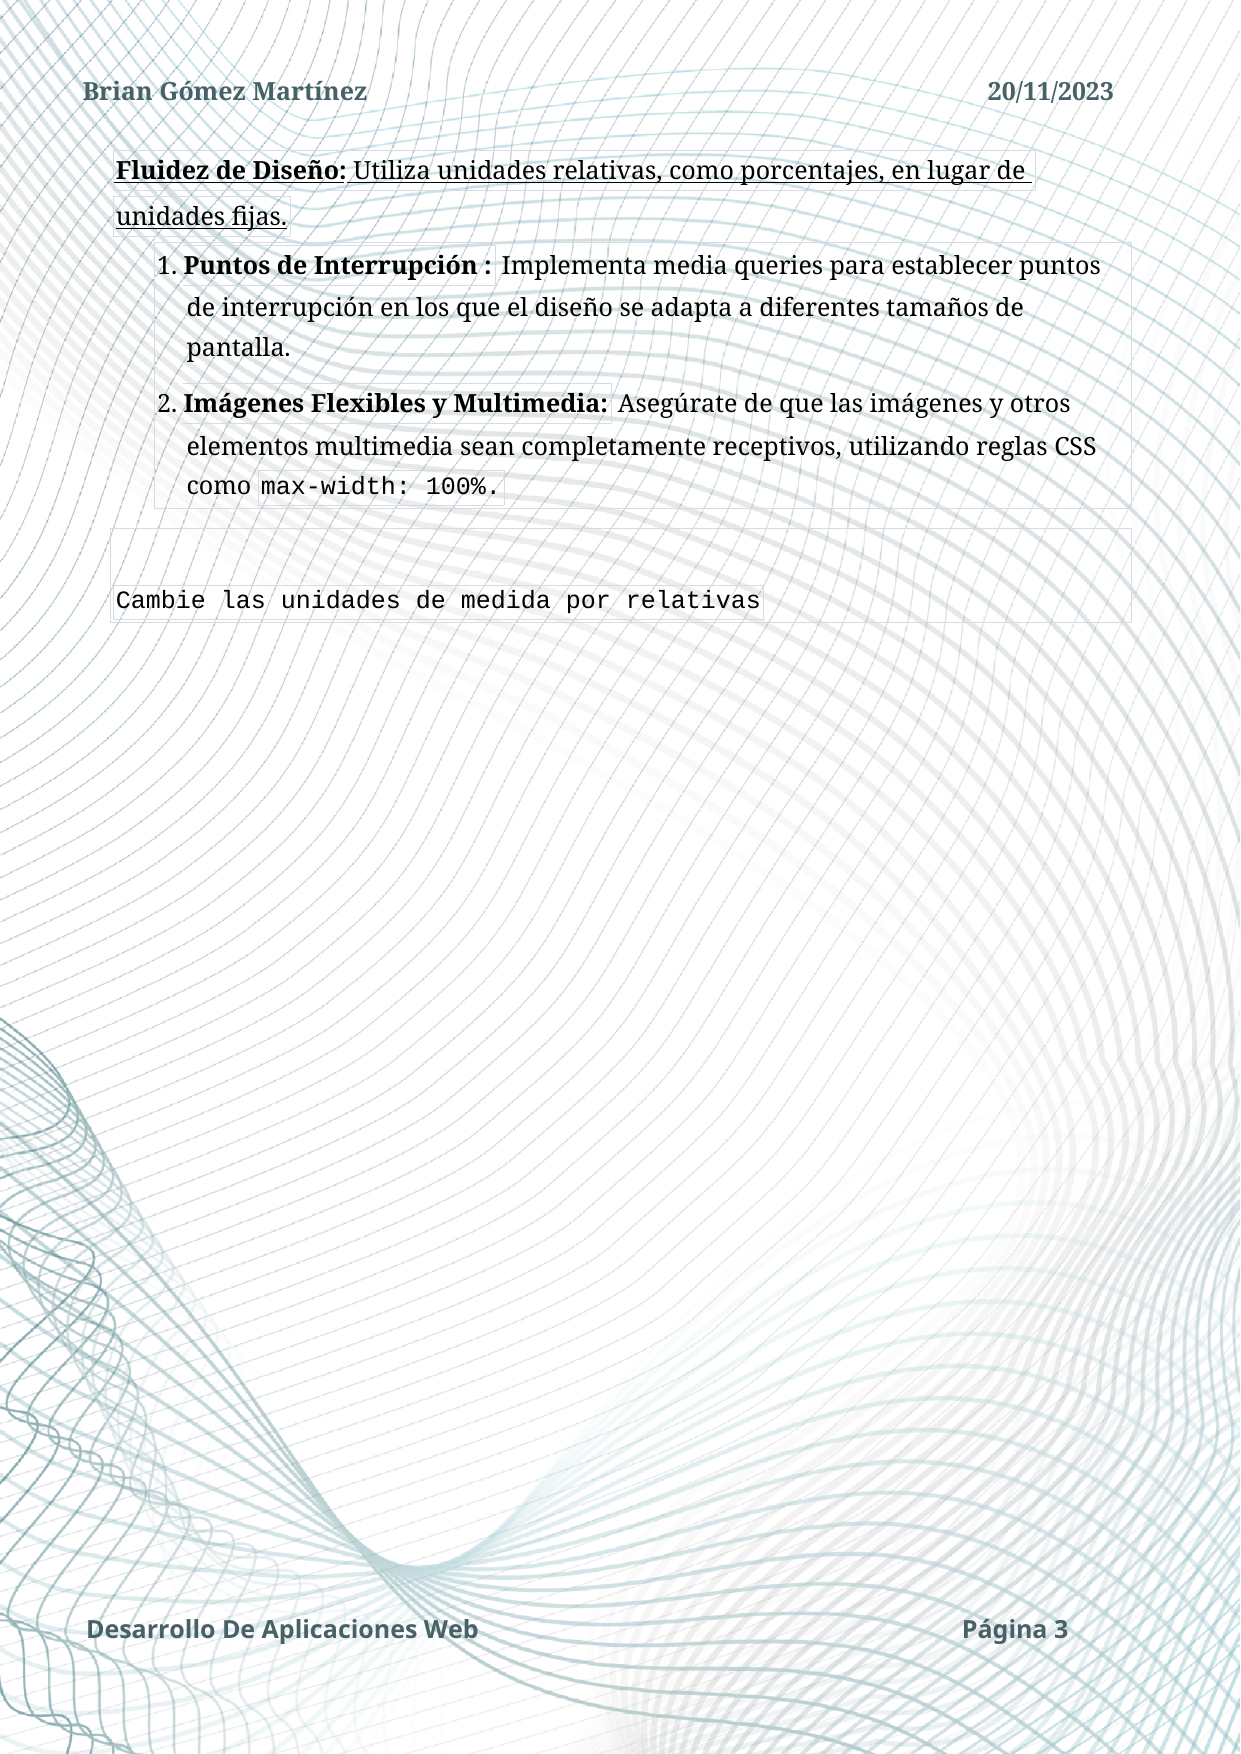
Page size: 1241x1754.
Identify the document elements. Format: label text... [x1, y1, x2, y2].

list Puntos de Interrupción : Implementa media queries para establecer puntos de interrupción en los que el diseño se adapta a diferentes tamaños de pantalla. [155, 243, 1131, 363]
list Imágenes Flexibles y Multimedia: Asegúrate de que las imágenes y otros elementos multimedia sean completamente receptivos, utilizando reglas CSS como max-width: 100%. [155, 380, 1131, 508]
text Cambie las unidades de medida por relativas [111, 582, 1131, 622]
picture [0, 0, 1241, 1754]
text Fluidez de Diseño: Utiliza unidades relativas, como porcentajes, en lugar de unidades fijas. [112, 150, 1128, 236]
